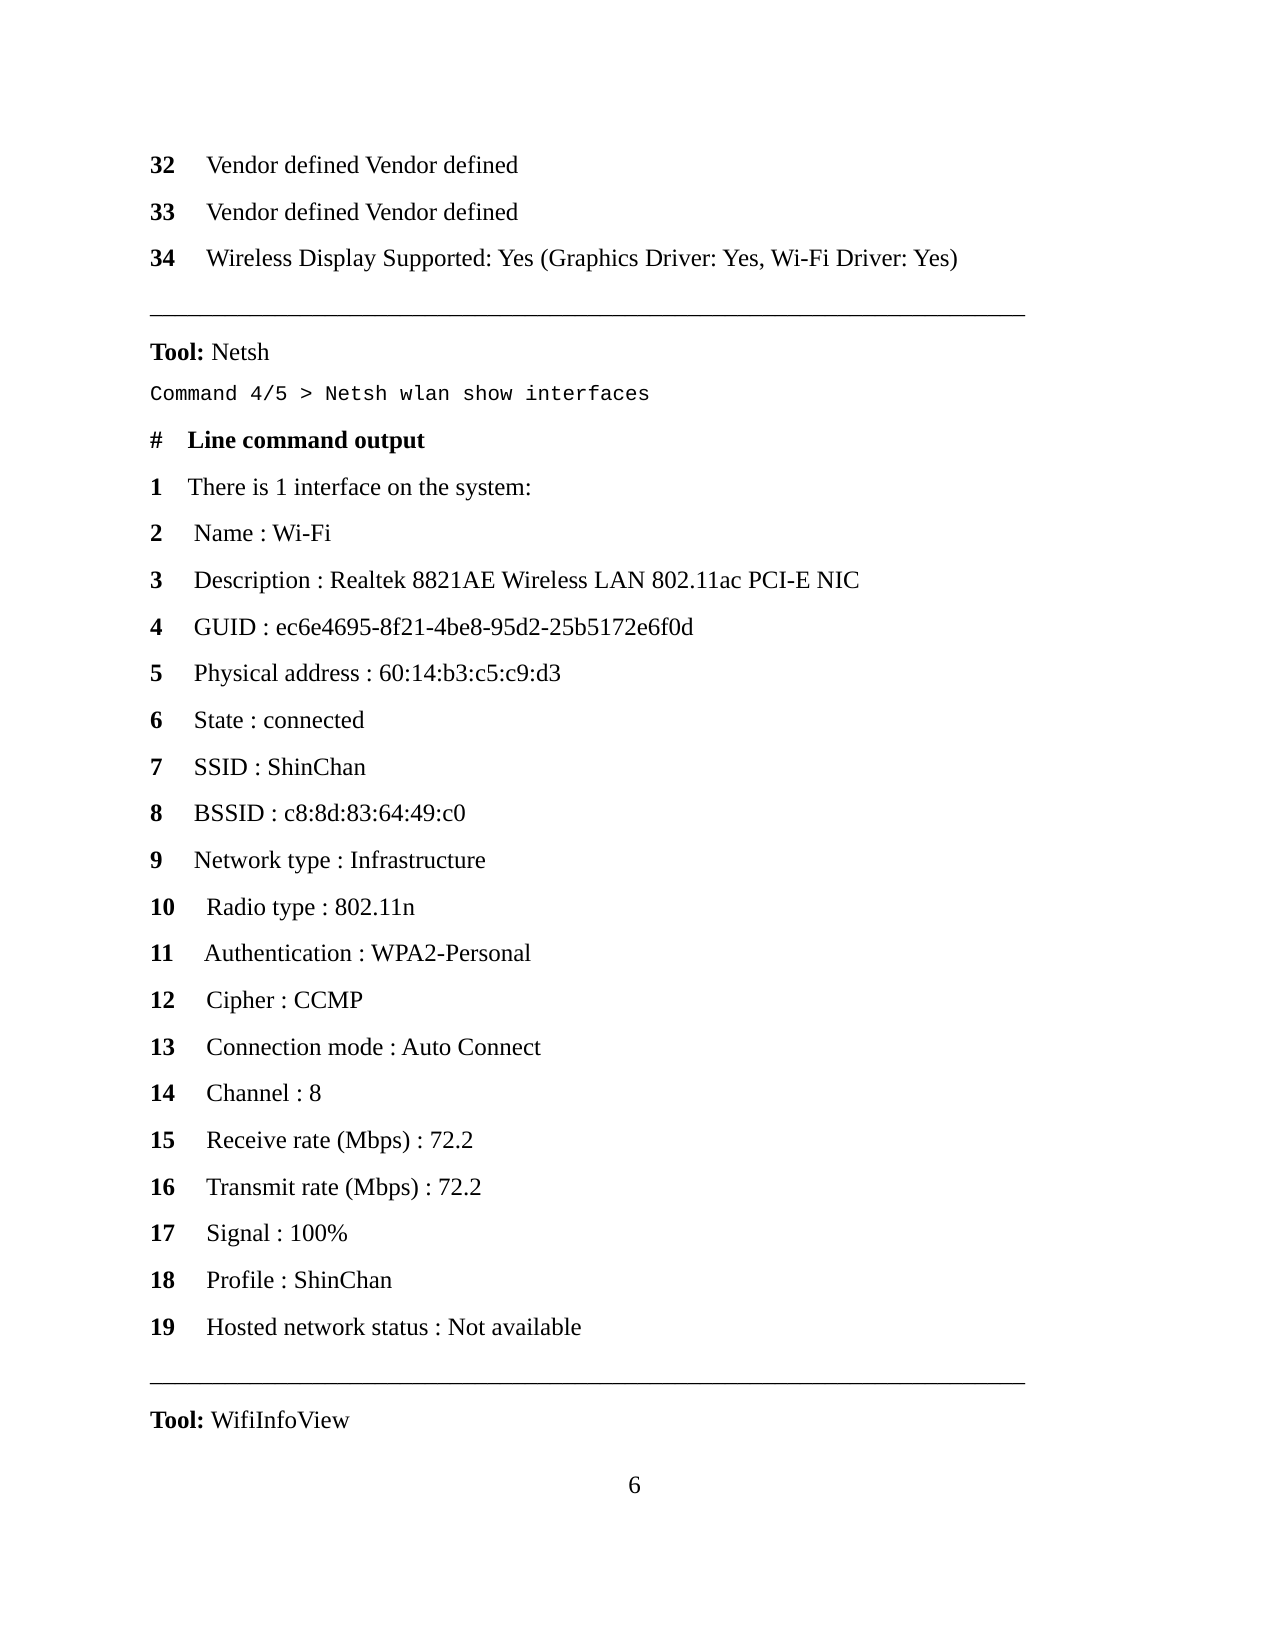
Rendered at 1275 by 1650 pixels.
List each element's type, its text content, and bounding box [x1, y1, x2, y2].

text 4 GUID : ec6e4695-8f21-4be8-95d2-25b5172e6f0d [150, 612, 1125, 640]
text 15 Receive rate (Mbps) : 72.2 [150, 1125, 1125, 1154]
text 11 Authentication : WPA2-Personal [150, 938, 1125, 967]
text 7 SSID : ShinChan [150, 752, 1125, 780]
text ______________________________________________________________________ [150, 290, 1125, 319]
text 10 Radio type : 802.11n [150, 892, 1125, 920]
text # Line command output [150, 425, 1125, 454]
text 34 Wireless Display Supported: Yes (Graphics Driver: Yes, Wi-Fi Driver: Yes) [150, 243, 1125, 272]
text Tool: Netsh [150, 337, 1125, 365]
text 12 Cipher : CCMP [150, 985, 1125, 1014]
text 14 Channel : 8 [150, 1078, 1125, 1107]
text 17 Signal : 100% [150, 1218, 1125, 1247]
text 3 Description : Realtek 8821AE Wireless LAN 802.11ac PCI-E NIC [150, 565, 1125, 594]
text 18 Profile : ShinChan [150, 1265, 1125, 1294]
text ______________________________________________________________________ [150, 1358, 1125, 1387]
text 5 Physical address : 60:14:b3:c5:c9:d3 [150, 658, 1125, 687]
text 32 Vendor defined Vendor defined [150, 150, 1125, 179]
text 16 Transmit rate (Mbps) : 72.2 [150, 1172, 1125, 1200]
text Tool: WifiInfoView [150, 1405, 1125, 1434]
text 6 State : connected [150, 705, 1125, 734]
text 19 Hosted network status : Not available [150, 1312, 1125, 1340]
text 8 BSSID : c8:8d:83:64:49:c0 [150, 798, 1125, 827]
text 13 Connection mode : Auto Connect [150, 1032, 1125, 1060]
text 1 There is 1 interface on the system: [150, 472, 1125, 500]
text 2 Name : Wi-Fi [150, 518, 1125, 547]
text 9 Network type : Infrastructure [150, 845, 1125, 874]
text 33 Vendor defined Vendor defined [150, 197, 1125, 225]
text Command 4/5 > Netsh wlan show interfaces [150, 383, 1125, 407]
